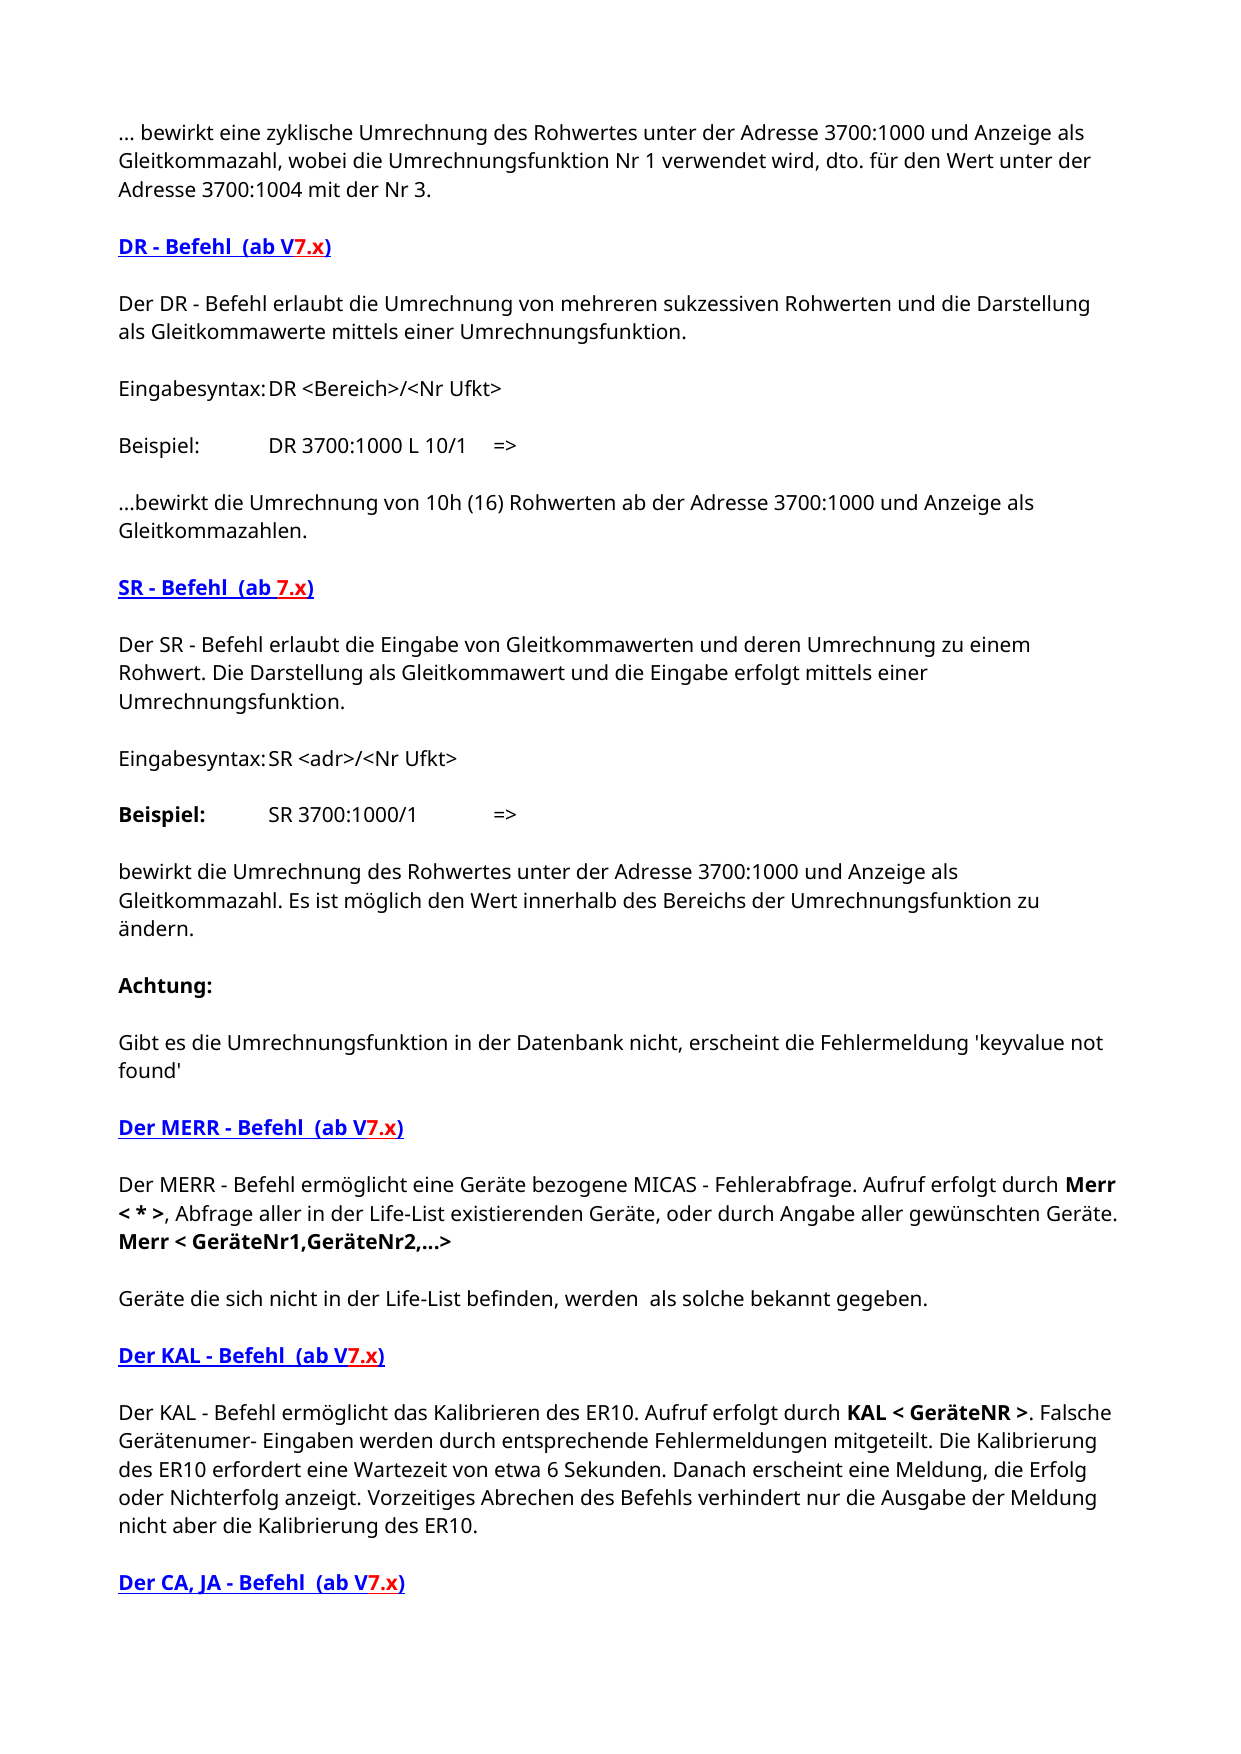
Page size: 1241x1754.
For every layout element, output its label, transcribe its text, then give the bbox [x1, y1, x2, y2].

text Achtung: [118, 971, 1122, 1000]
text Der KAL - Befehl (ab V7.x) [118, 1341, 1122, 1369]
text SR - Befehl (ab 7.x) [118, 573, 1122, 602]
text DR - Befehl (ab V7.x) [118, 232, 1122, 260]
text ... bewirkt eine zyklische Umrechnung des Rohwertes unter der Adresse 3700:1000 und Anzeige als Gleitkommazahl, wobei die Umrechnungsfunktion Nr 1 verwendet wird, dto. für den Wert unter der Adresse 3700:1004 mit der Nr 3. [118, 118, 1122, 203]
text Der KAL - Befehl ermöglicht das Kalibrieren des ER10. Aufruf erfolgt durch KAL < GeräteNR >. Falsche Gerätenumer- Eingaben werden durch entsprechende Fehlermeldungen mitgeteilt. Die Kalibrierung des ER10 erfordert eine Wartezeit von etwa 6 Sekunden. Danach erscheint eine Meldung, die Erfolg oder Nichterfolg anzeigt. Vorzeitiges Abrechen des Befehls verhindert nur die Ausgabe der Meldung nicht aber die Kalibrierung des ER10. [118, 1398, 1122, 1540]
text Eingabesyntax: SR <adr>/<Nr Ufkt> [118, 744, 1122, 772]
text Der MERR - Befehl ermöglicht eine Geräte bezogene MICAS - Fehlerabfrage. Aufruf erfolgt durch Merr < * >, Abfrage aller in der Life-List existierenden Geräte, oder durch Angabe aller gewünschten Geräte. Merr < GeräteNr1,GeräteNr2,...> [118, 1170, 1122, 1256]
text Der DR - Befehl erlaubt die Umrechnung von mehreren sukzessiven Rohwerten und die Darstellung als Gleitkommawerte mittels einer Umrechnungsfunktion. [118, 289, 1122, 346]
text Beispiel: DR 3700:1000 L 10/1 => [118, 431, 1122, 459]
text Gibt es die Umrechnungsfunktion in der Datenbank nicht, erscheint die Fehlermeldung 'keyvalue not found' [118, 1028, 1122, 1085]
text Geräte die sich nicht in der Life-List befinden, werden als solche bekannt gegeben. [118, 1284, 1122, 1312]
text Der SR - Befehl erlaubt die Eingabe von Gleitkommawerten und deren Umrechnung zu einem Rohwert. Die Darstellung als Gleitkommawert und die Eingabe erfolgt mittels einer Umrechnungsfunktion. [118, 630, 1122, 715]
text bewirkt die Umrechnung des Rohwertes unter der Adresse 3700:1000 und Anzeige als Gleitkommazahl. Es ist möglich den Wert innerhalb des Bereichs der Umrechnungsfunktion zu ändern. [118, 857, 1122, 943]
text Der MERR - Befehl (ab V7.x) [118, 1113, 1122, 1142]
text Der CA, JA - Befehl (ab V7.x) [118, 1568, 1122, 1597]
text Eingabesyntax: DR <Bereich>/<Nr Ufkt> [118, 374, 1122, 402]
text ...bewirkt die Umrechnung von 10h (16) Rohwerten ab der Adresse 3700:1000 und Anzeige als Gleitkommazahlen. [118, 488, 1122, 545]
text Beispiel: SR 3700:1000/1 => [118, 801, 1122, 829]
